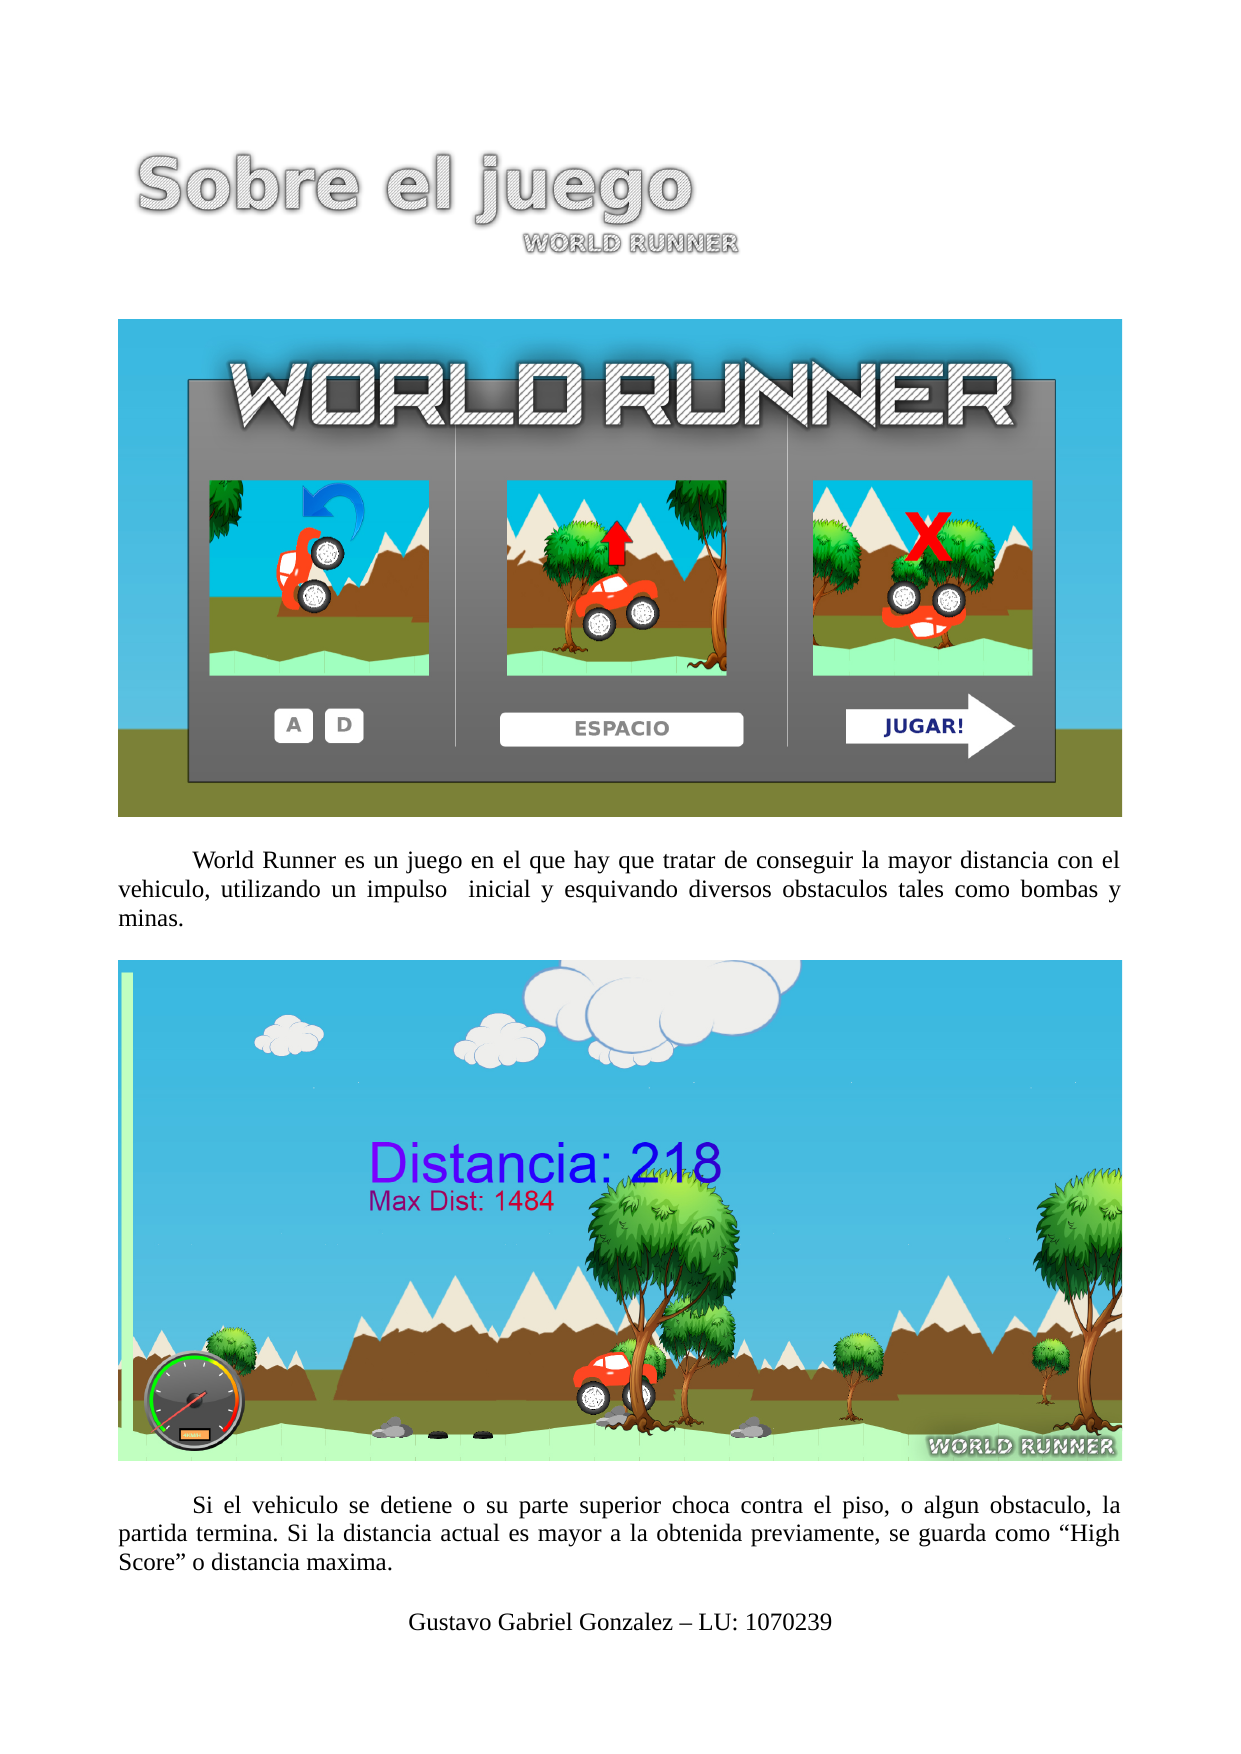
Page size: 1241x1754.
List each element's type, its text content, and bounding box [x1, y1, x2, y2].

picture [118, 960, 1123, 1461]
text Si el vehiculo se detiene o su parte superior choca contra el piso, o algun obstaculo, la partida termina. Si la distancia actual es mayor a la obtenida previamente, se guarda como “High Score” o distancia maxima. [118, 1490, 1122, 1576]
text World Runner es un juego en el que hay que tratar de conseguir la mayor distancia con el vehiculo, utilizando un impulso inicial y esquivando diversos obstaculos tales como bombas y minas. [118, 845, 1122, 931]
picture [118, 319, 1123, 817]
picture [118, 146, 748, 262]
